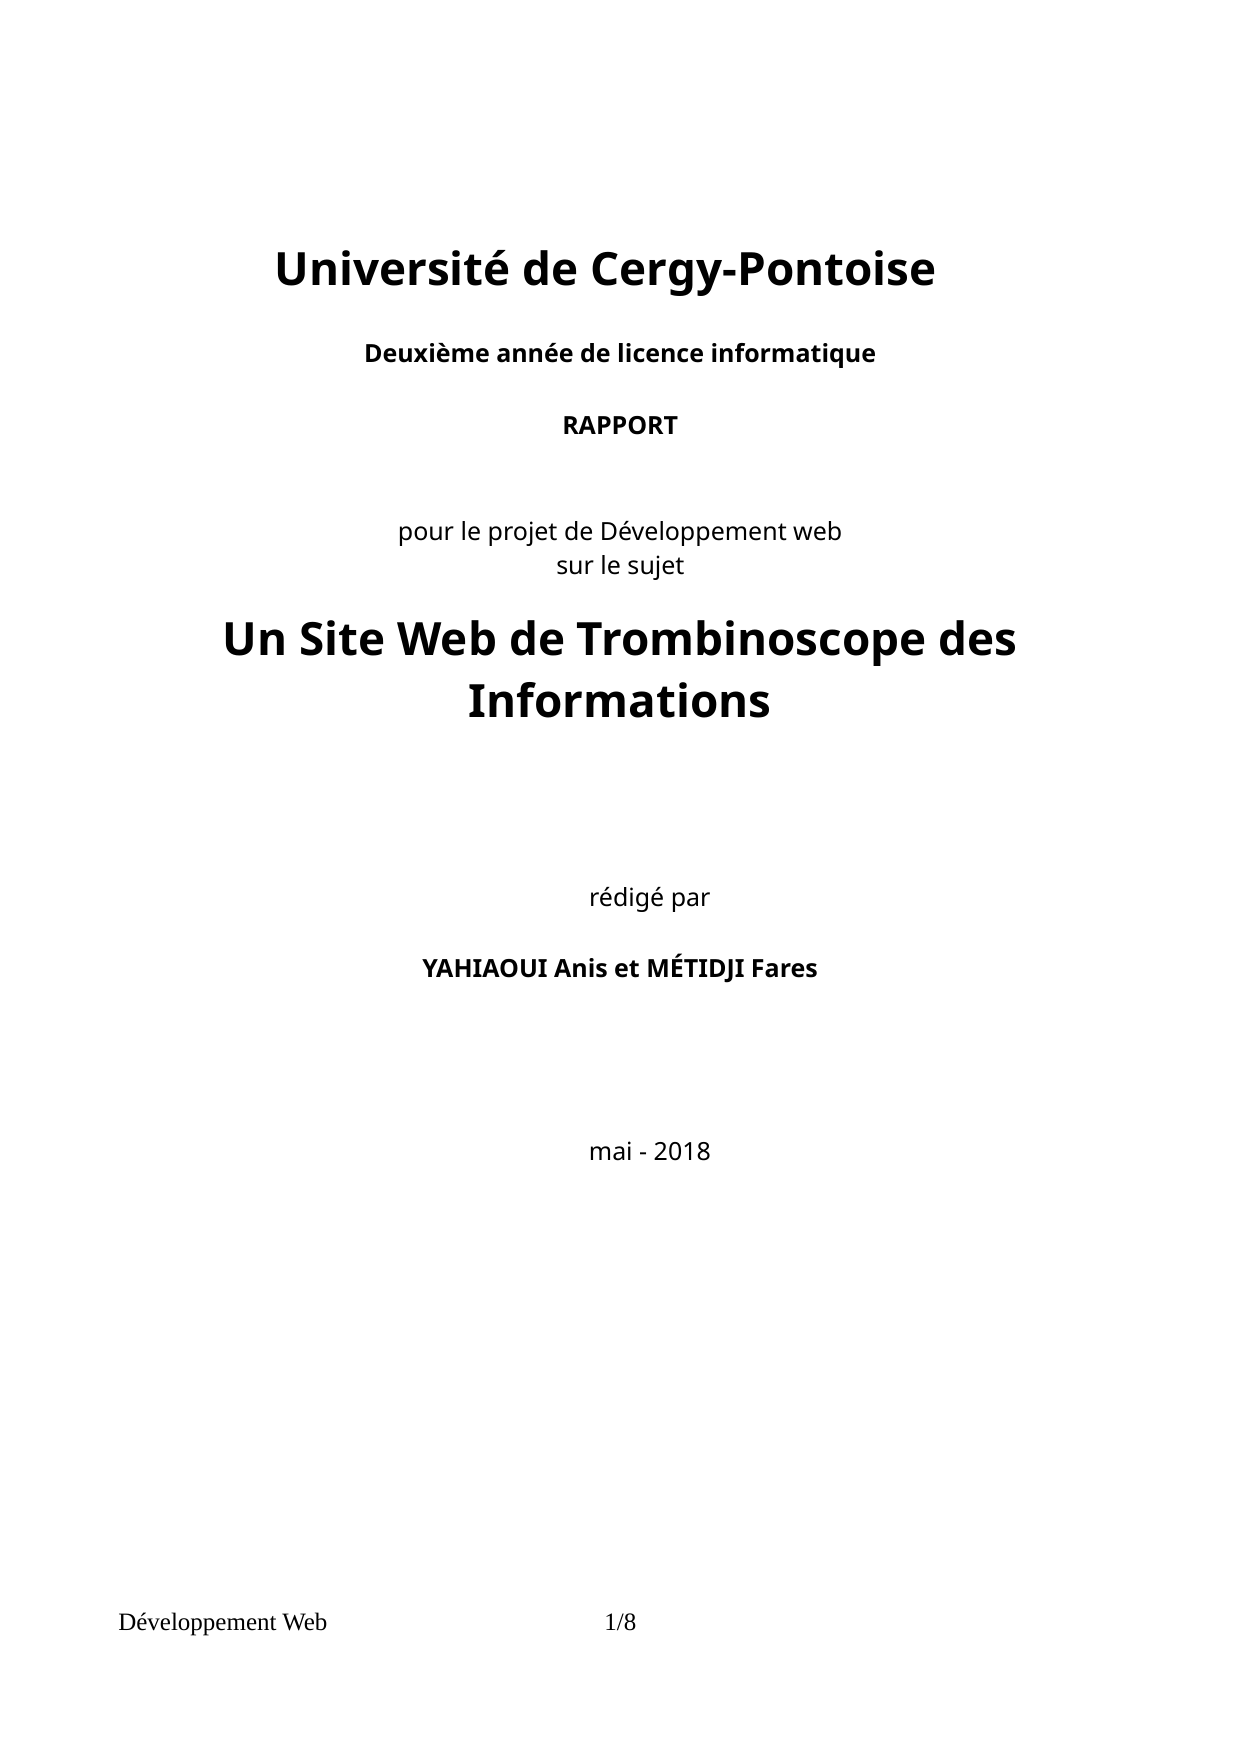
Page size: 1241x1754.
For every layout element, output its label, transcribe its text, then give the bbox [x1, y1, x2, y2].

subtitle YAHIAOUI Anis et MÉTIDJI Fares [118, 951, 1122, 985]
subtitle RAPPORT [118, 408, 1122, 442]
title Université de Cergy-Pontoise [118, 236, 1093, 299]
subtitle pour le projet de Développement web [118, 513, 1122, 547]
title Un Site Web de Trombinoscope des Informations [118, 606, 1122, 731]
subtitle Deuxième année de licence informatique [118, 336, 1122, 370]
subtitle mai - 2018 [118, 1133, 1122, 1167]
subtitle sur le sujet [118, 547, 1122, 581]
subtitle rédigé par [118, 879, 1122, 913]
